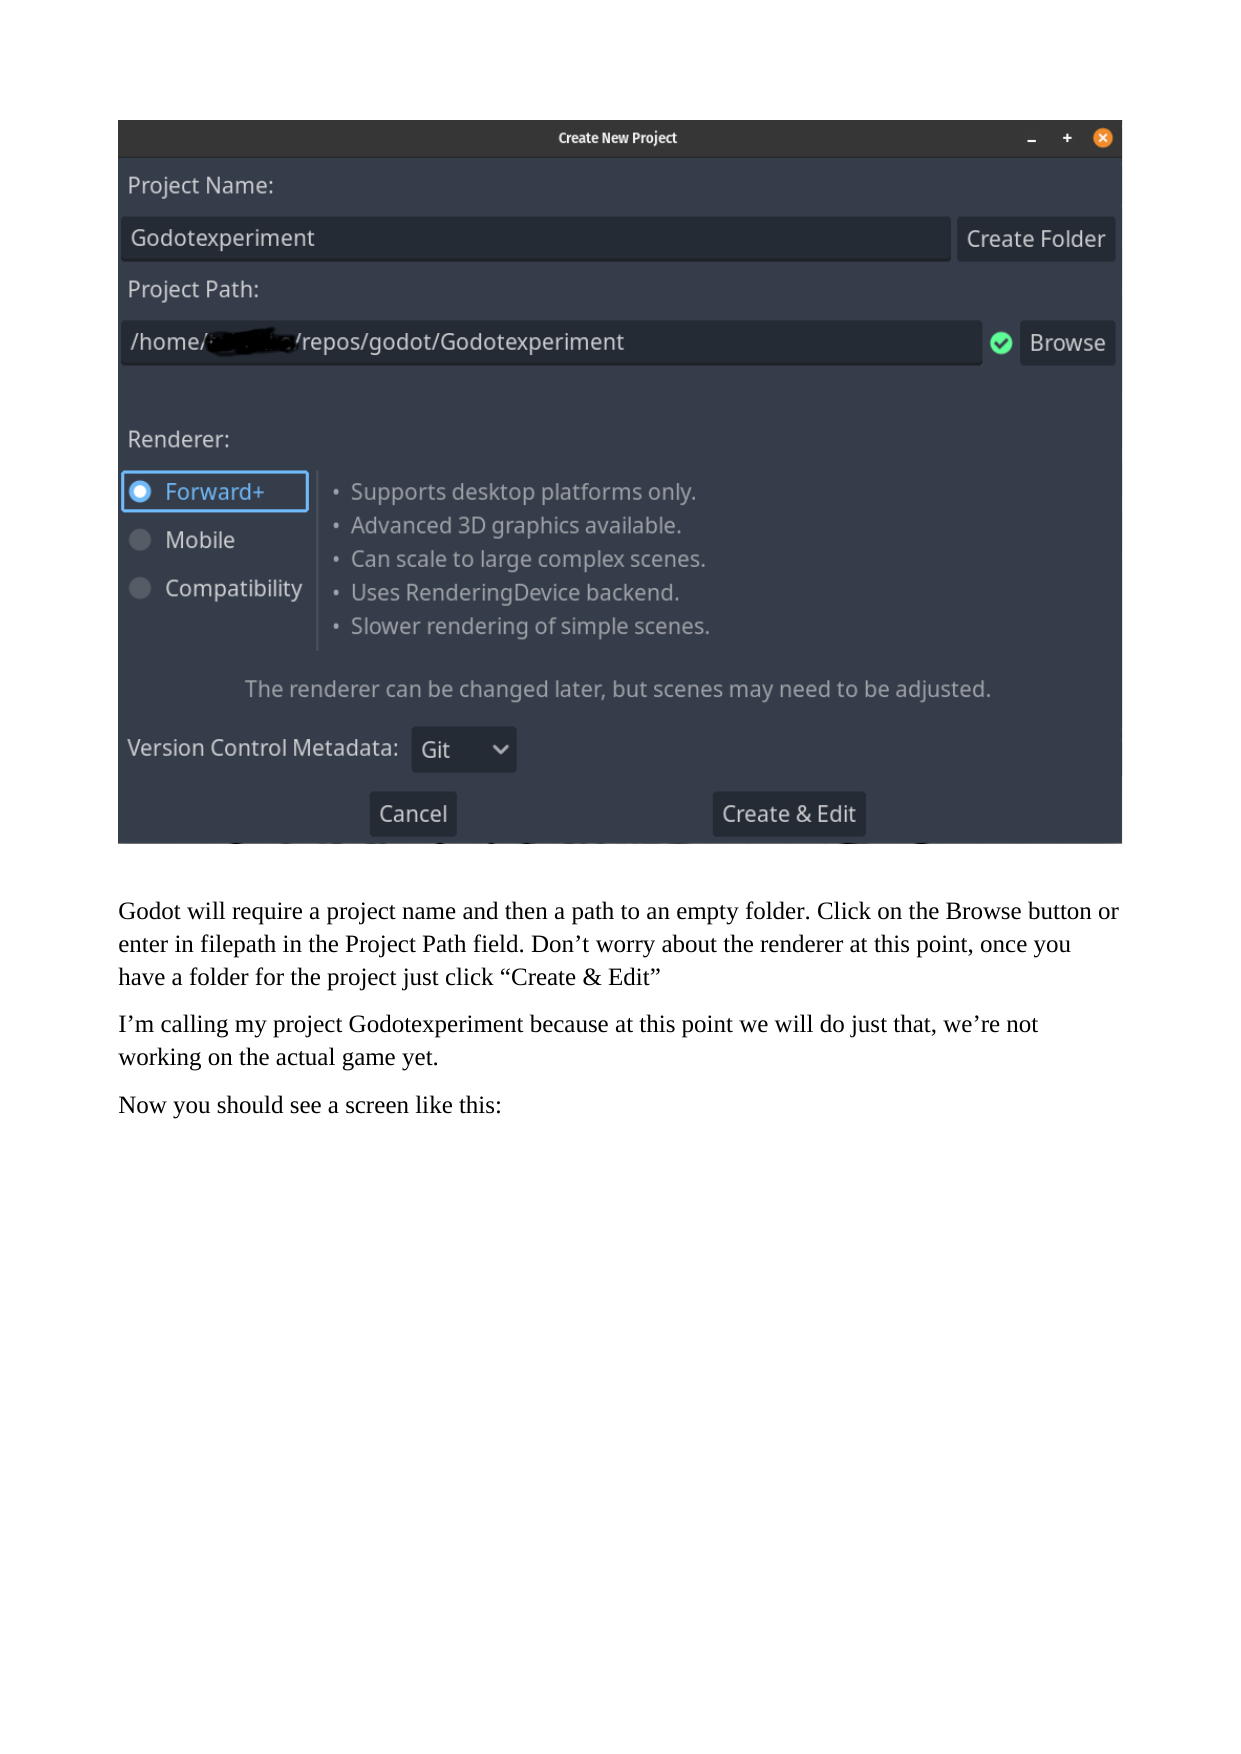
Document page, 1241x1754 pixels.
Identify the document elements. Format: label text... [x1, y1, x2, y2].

picture [118, 120, 1123, 844]
text Now you should see a screen like this: [118, 1090, 1122, 1119]
text Godot will require a project name and then a path to an empty folder. Click on the Browse button or enter in filepath in the Project Path field. Don’t worry about the renderer at this point, once you have a folder for the project just click “Create & Edit” [118, 896, 1122, 991]
text I’m calling my project Godotexperiment because at this point we will do just that, we’re not working on the actual game yet. [118, 1009, 1122, 1071]
